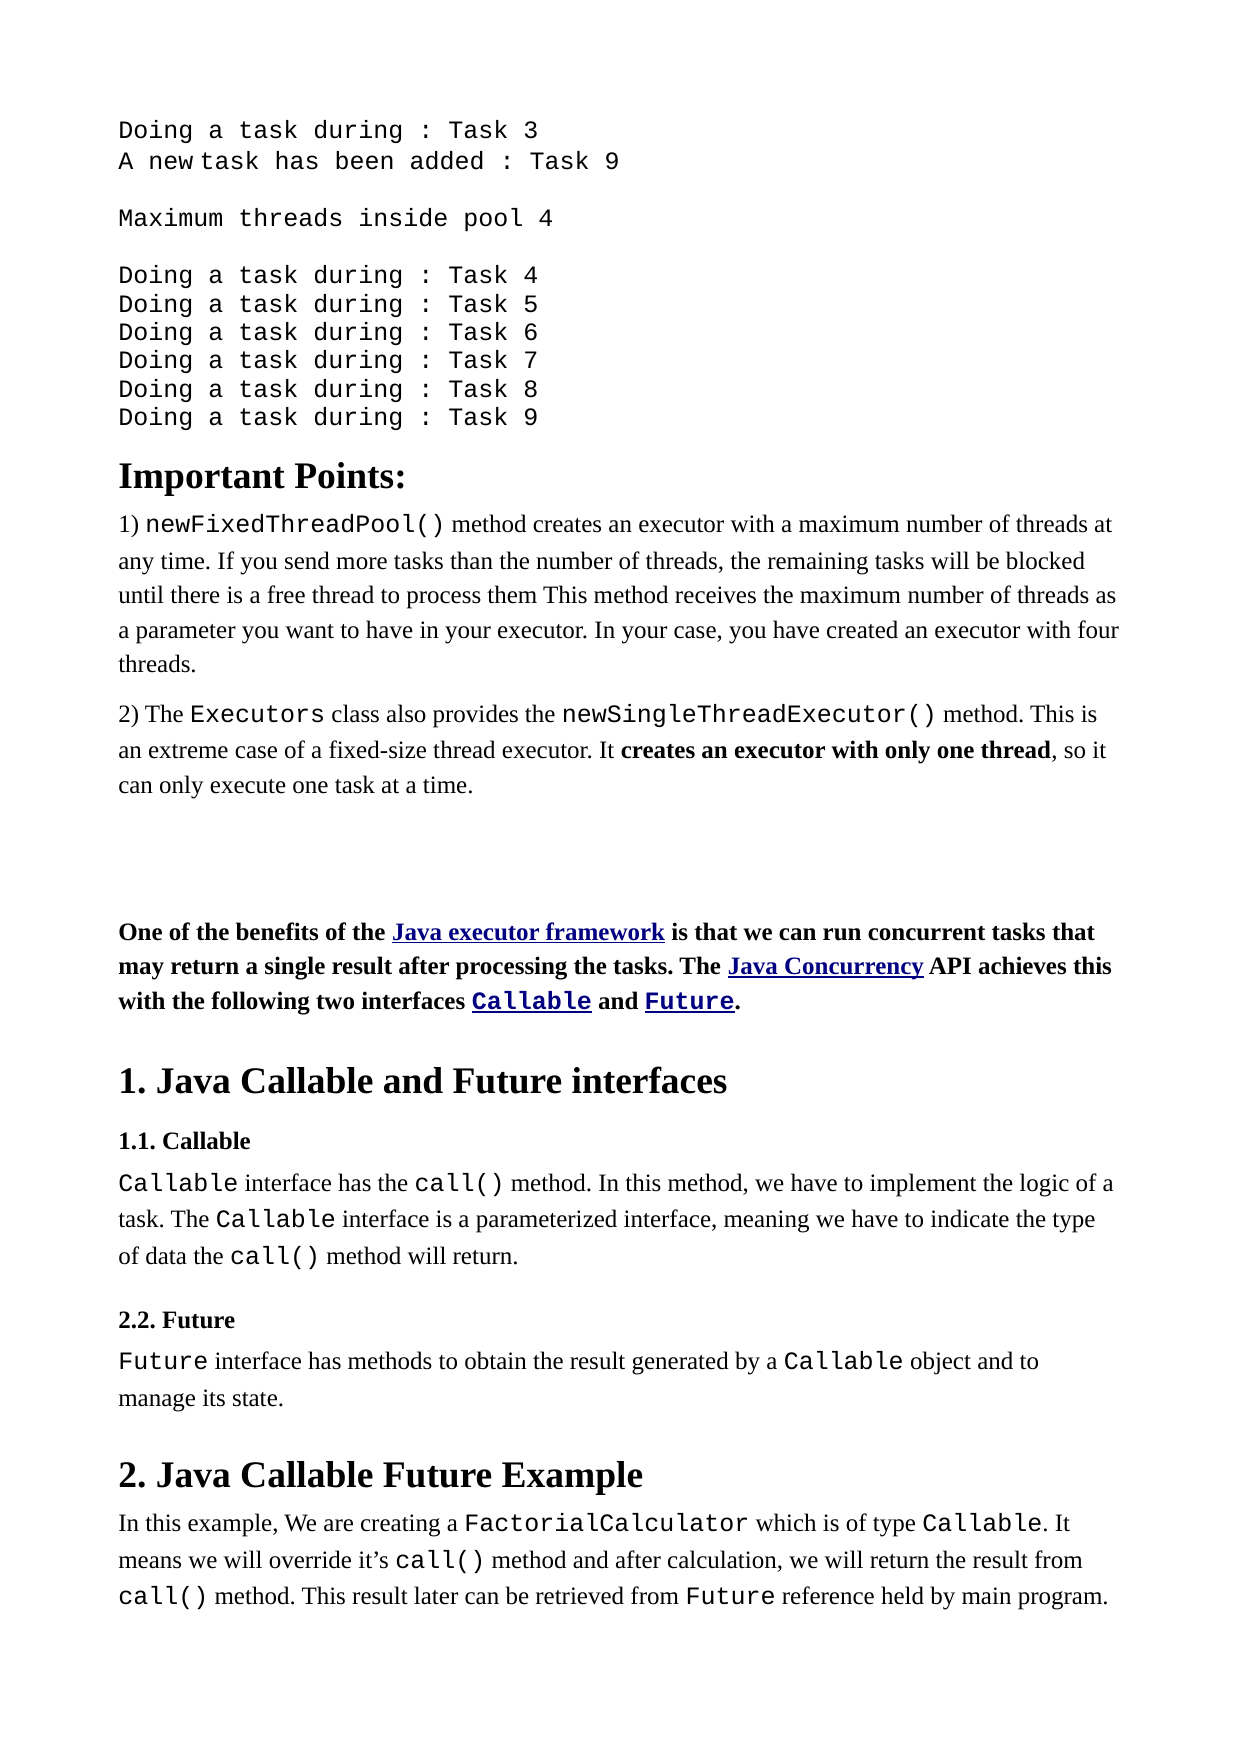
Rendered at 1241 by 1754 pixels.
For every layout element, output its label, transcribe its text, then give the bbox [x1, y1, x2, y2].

text 2) The Executors class also provides the newSingleThreadExecutor() method. This is an extreme case of a fixed-size thread executor. It creates an executor with only one thread, so it can only execute one task at a time. [118, 699, 1122, 798]
subtitle 1. Java Callable and Future interfaces [118, 1058, 1122, 1101]
subtitle 1.1. Callable [118, 1126, 1122, 1155]
text Future interface has methods to obtain the result generated by a Callable object and to manage its state. [118, 1346, 1122, 1411]
table_header Doing a task during : Task 3 A new task has been added : Task 9 Maximum threads inside pool 4 Doing a task during : Task 4 Doing a task during : Task 5 Doing a task during : Task 6 Doing a task during : Task 7 Doing a task during : Task 8 Doing a task during : Task 9 [118, 118, 1122, 433]
subtitle 2. Java Callable Future Example [118, 1452, 1122, 1496]
subtitle 2.2. Future [118, 1305, 1122, 1333]
subtitle Important Points: [118, 454, 1122, 497]
text Callable interface has the call() method. In this method, we have to implement the logic of a task. The Callable interface is a parameterized interface, meaning we have to indicate the type of data the call() method will return. [118, 1168, 1122, 1272]
text In this example, We are creating a FactorialCalculator which is of type Callable. It means we will override it’s call() method and after calculation, we will return the result from call() method. This result later can be retrieved from Future reference held by main program. [118, 1508, 1122, 1612]
text One of the benefits of the Java executor framework is that we can run concurrent tasks that may return a single result after processing the tasks. The Java Concurrency API achieves this with the following two interfaces Callable and Future. [118, 917, 1122, 1017]
text 1) newFixedThreadPool() method creates an executor with a maximum number of threads at any time. If you send more tasks than the number of threads, the remaining tasks will be blocked until there is a free thread to process them This method receives the maximum number of threads as a parameter you want to have in your executor. In your case, you have created an executor with four threads. [118, 509, 1122, 678]
